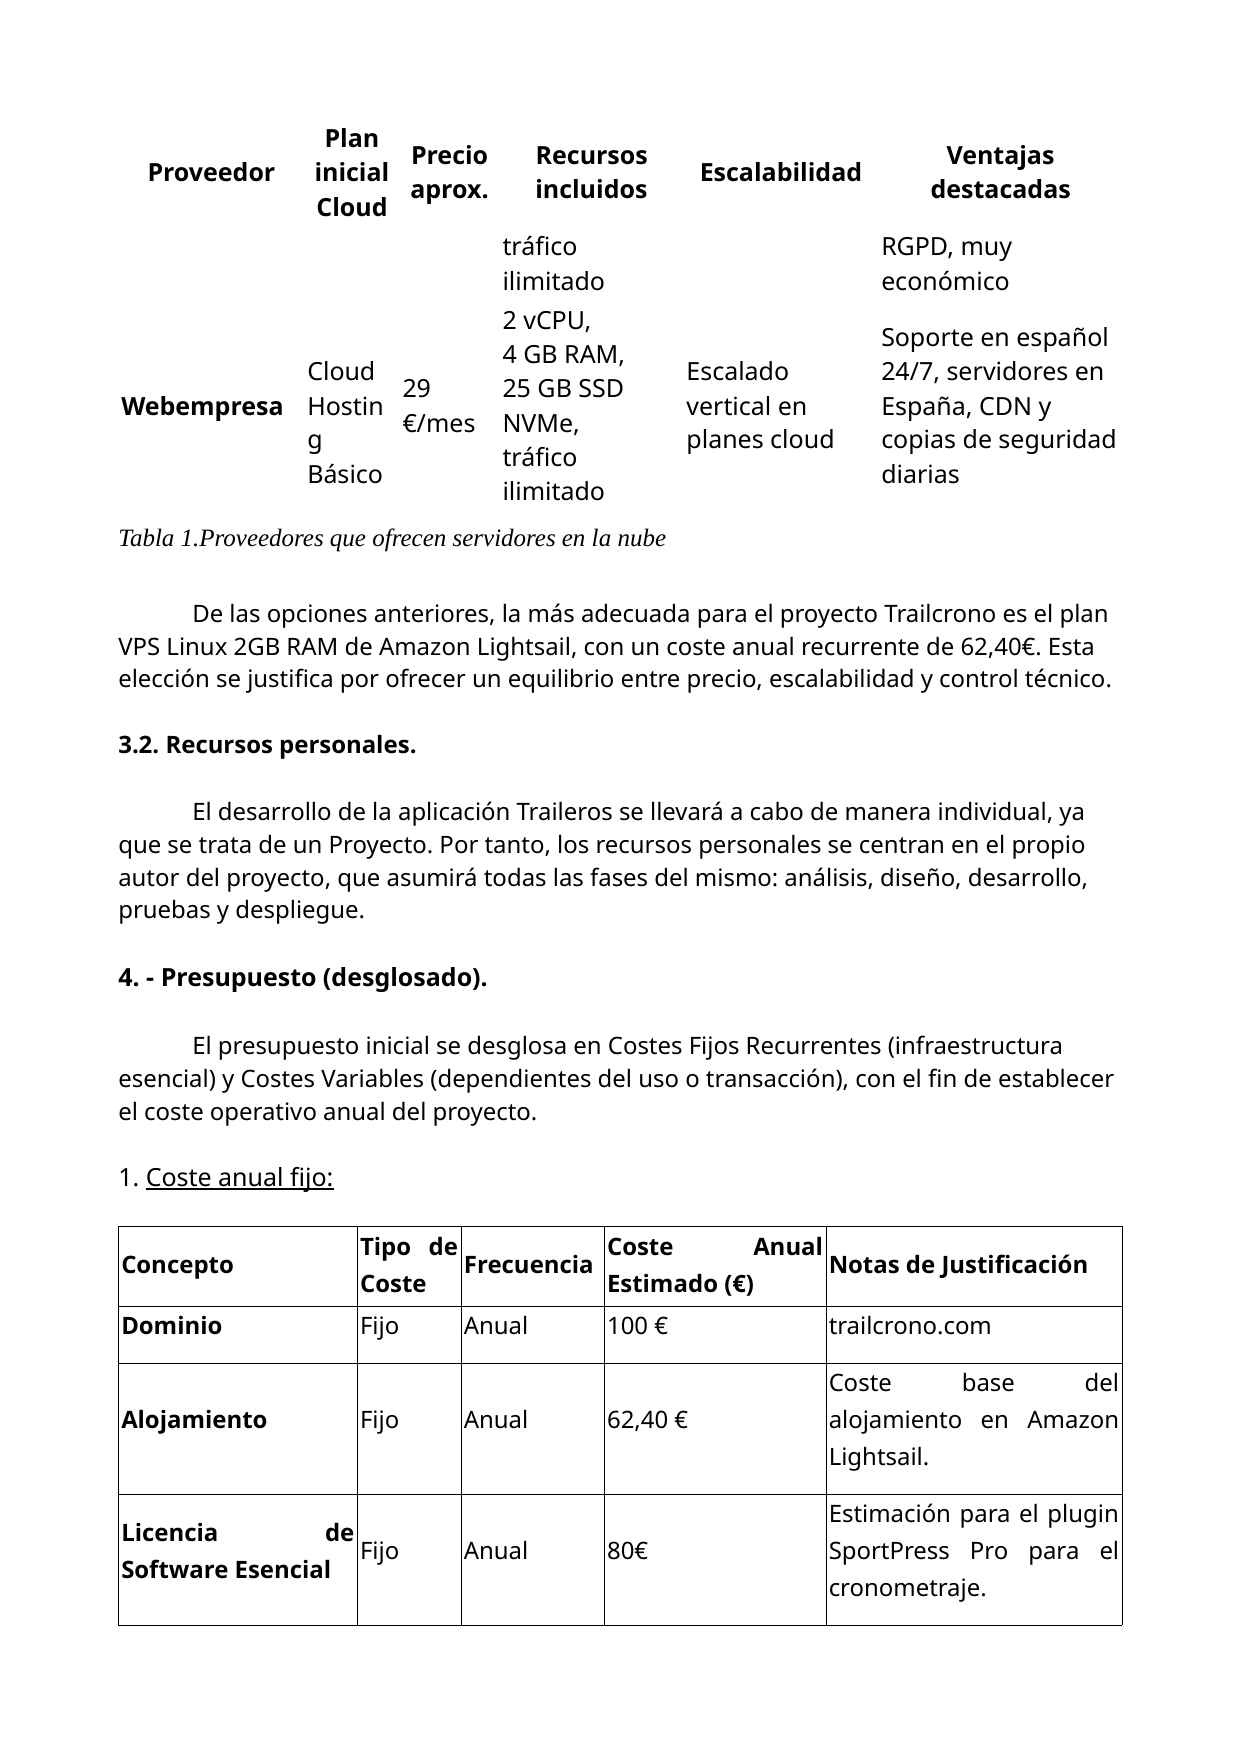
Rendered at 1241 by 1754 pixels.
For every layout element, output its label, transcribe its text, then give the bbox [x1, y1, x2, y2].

table_header Escalabilidad [683, 118, 878, 226]
table_cell [683, 226, 878, 300]
table_cell Escalado vertical en planes cloud [683, 300, 878, 510]
table_cell Coste base del alojamiento en Amazon Lightsail. [827, 1364, 1122, 1494]
table_cell trailcrono.com [827, 1307, 1122, 1363]
table_header Tipo de Coste [358, 1227, 461, 1306]
table_cell Estimación para el plugin SportPress Pro para el cronometraje. [827, 1495, 1122, 1625]
table_cell [118, 226, 304, 300]
table_cell Dominio [119, 1307, 357, 1363]
table_header Notas de Justificación [827, 1227, 1122, 1306]
table_cell tráfico ilimitado [499, 226, 683, 300]
table_cell 29 €/mes [399, 300, 499, 510]
text El presupuesto inicial se desglosa en Costes Fijos Recurrentes (infraestructura esencial) y Costes Variables (dependientes del uso o transacción), con el fin de establecer el coste operativo anual del proyecto. [118, 1028, 1122, 1127]
table_cell Fijo [358, 1495, 461, 1625]
text El desarrollo de la aplicación Traileros se llevará a cabo de manera individual, ya que se trata de un Proyecto. Por tanto, los recursos personales se centran en el propio autor del proyecto, que asumirá todas las fases del mismo: análisis, diseño, desarrollo, pruebas y despliegue. [118, 795, 1122, 926]
table_cell 100 € [605, 1307, 826, 1363]
table_header Concepto [119, 1227, 357, 1306]
table_cell 2 vCPU, 4 GB RAM, 25 GB SSD NVMe, tráfico ilimitado [499, 300, 683, 510]
text 1. Coste anual fijo: [118, 1160, 1122, 1194]
table_cell RGPD, muy económico [878, 226, 1123, 300]
text 3.2. Recursos personales. [118, 727, 1122, 761]
table_cell Cloud Hosting Básico [304, 300, 399, 510]
table_header Precio aprox. [399, 118, 499, 226]
text Tabla 1.Proveedores que ofrecen servidores en la nube [118, 523, 1122, 552]
table_cell [399, 226, 499, 300]
table_cell Anual [462, 1364, 604, 1494]
table_header Recursos incluidos [499, 118, 683, 226]
table_cell Soporte en español 24/7, servidores en España, CDN y copias de seguridad diarias [878, 300, 1123, 510]
table_header Plan inicial Cloud [304, 118, 399, 226]
table_cell Alojamiento [119, 1364, 357, 1494]
table_cell Anual [462, 1495, 604, 1625]
table_cell Anual [462, 1307, 604, 1363]
table_cell 62,40 € [605, 1364, 826, 1494]
table_cell Fijo [358, 1364, 461, 1494]
table_header Proveedor [118, 118, 304, 226]
table_cell [304, 226, 399, 300]
table_cell Licencia de Software Esencial [119, 1495, 357, 1625]
table_header Frecuencia [462, 1227, 604, 1306]
table_cell Fijo [358, 1307, 461, 1363]
text De las opciones anteriores, la más adecuada para el proyecto Trailcrono es el plan VPS Linux 2GB RAM de Amazon Lightsail, con un coste anual recurrente de 62,40€. Esta elección se justifica por ofrecer un equilibrio entre precio, escalabilidad y control técnico. [118, 597, 1122, 694]
table_header Coste Anual Estimado (€) [605, 1227, 826, 1306]
table_cell Webempresa [118, 300, 304, 510]
table_cell 80€ [605, 1495, 826, 1625]
table_header Ventajas destacadas [878, 118, 1123, 226]
text 4. - Presupuesto (desglosado). [118, 960, 1122, 994]
